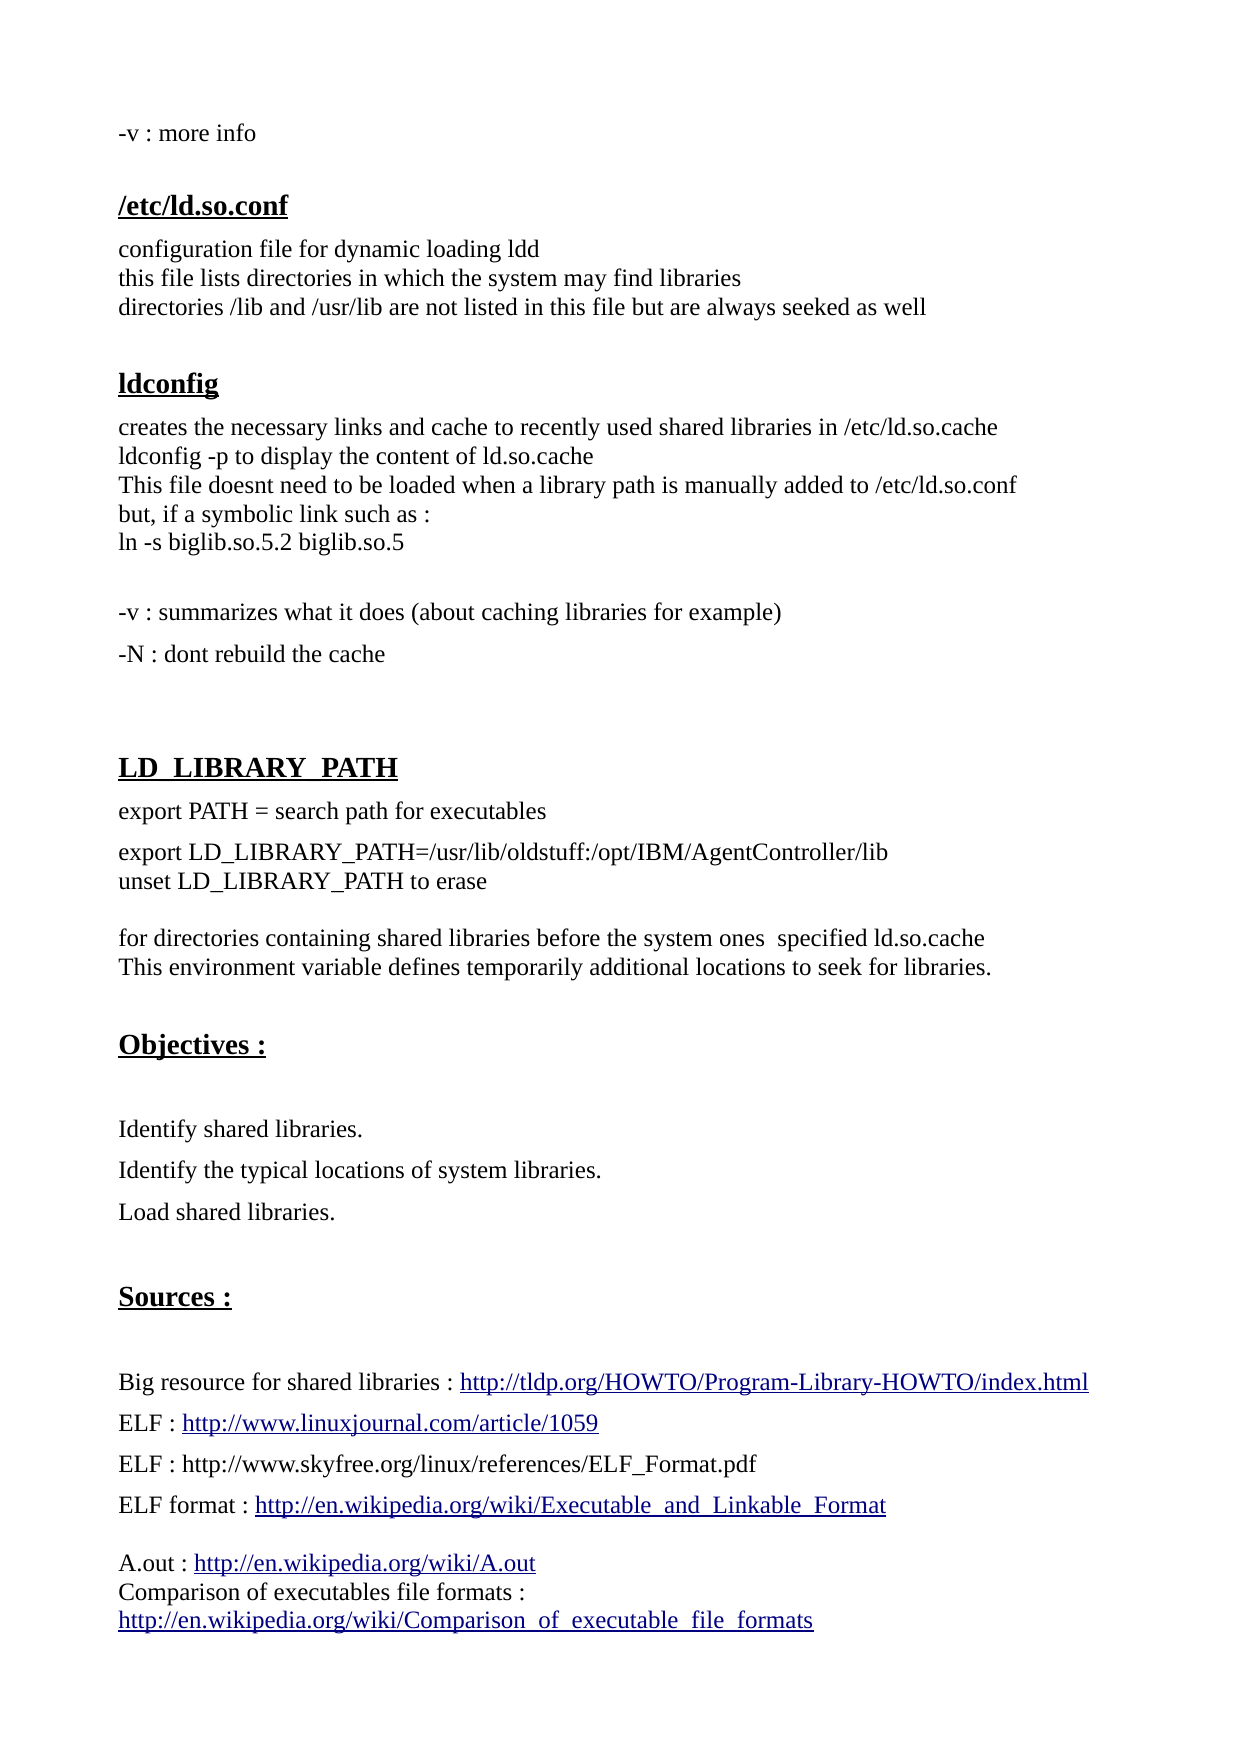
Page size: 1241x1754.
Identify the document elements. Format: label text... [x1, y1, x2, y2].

text /etc/ld.so.conf [118, 188, 1122, 222]
text configuration file for dynamic loading ldd this file lists directories in which the system may find libraries directories /lib and /usr/lib are not listed in this file but are always seeked as well [118, 234, 1122, 354]
text Identify shared libraries. [118, 1114, 1122, 1143]
text ELF : http://www.skyfree.org/linux/references/ELF_Format.pdf [118, 1449, 1122, 1478]
text Load shared libraries. [118, 1197, 1122, 1226]
text -N : dont rebuild the cache [118, 639, 1122, 696]
text ldconfig [118, 366, 1122, 400]
text Objectives : [118, 1027, 1122, 1061]
text export LD_LIBRARY_PATH=/usr/lib/oldstuff:/opt/IBM/AgentController/lib unset LD_LIBRARY_PATH to erase for directories containing shared libraries before the system ones specified ld.so.cache This environment variable defines temporarily additional locations to seek for libraries. [118, 837, 1122, 981]
text Big resource for shared libraries : http://tldp.org/HOWTO/Program-Library-HOWTO/index.html [118, 1367, 1122, 1395]
text A.out : http://en.wikipedia.org/wiki/A.out Comparison of executables file formats : http://en.wikipedia.org/wiki/Comparison_of_executable_file_formats [118, 1548, 1122, 1634]
text export PATH = search path for executables [118, 796, 1122, 825]
text ELF format : http://en.wikipedia.org/wiki/Executable_and_Linkable_Format [118, 1490, 1122, 1519]
text Sources : [118, 1279, 1122, 1313]
text creates the necessary links and cache to recently used shared libraries in /etc/ld.so.cache ldconfig -p to display the content of ld.so.cache This file doesnt need to be loaded when a library path is manually added to /etc/ld.so.conf but, if a symbolic link such as : ln -s biglib.so.5.2 biglib.so.5 [118, 412, 1122, 585]
text Identify the typical locations of system libraries. [118, 1156, 1122, 1184]
text LD_LIBRARY_PATH [118, 750, 1122, 783]
text -v : more info [118, 118, 1122, 176]
text ELF : http://www.linuxjournal.com/article/1059 [118, 1408, 1122, 1437]
text -v : summarizes what it does (about caching libraries for example) [118, 597, 1122, 626]
